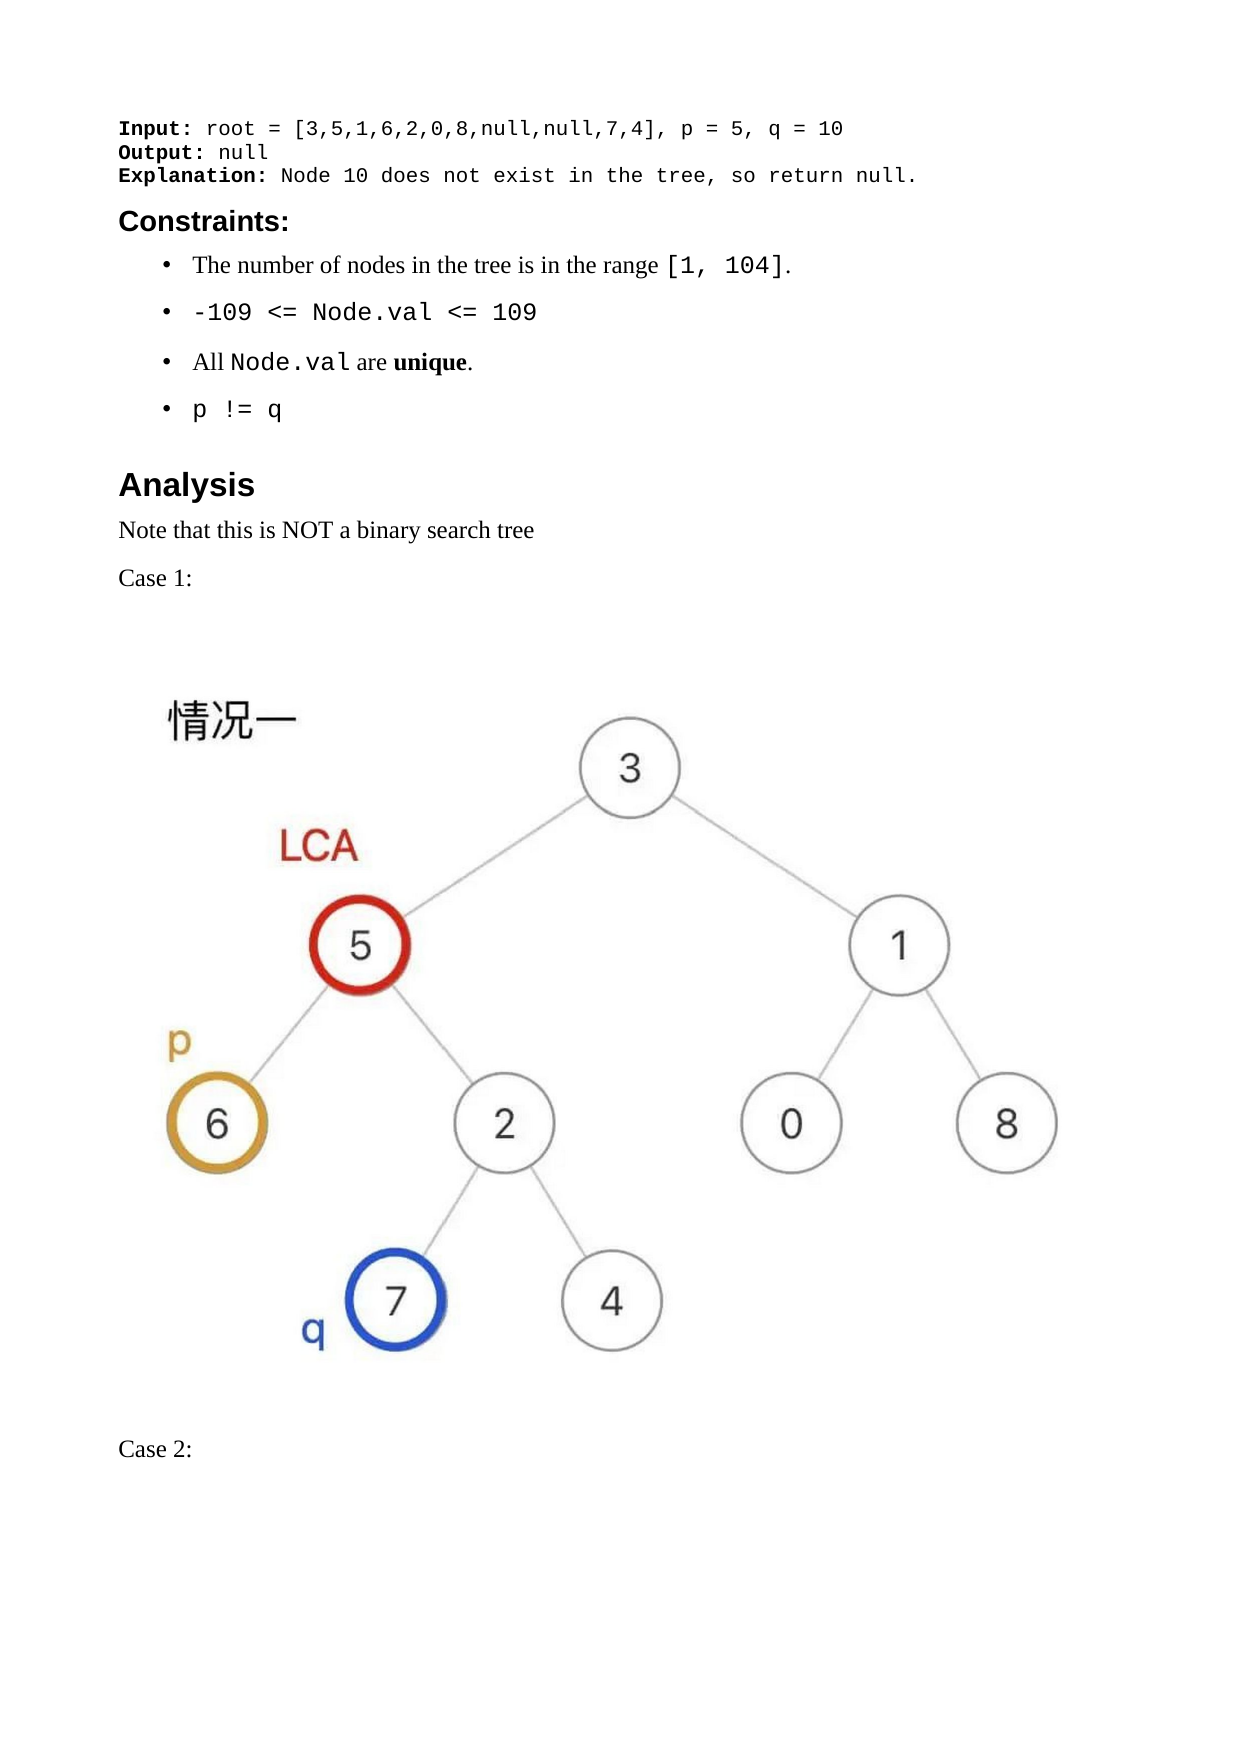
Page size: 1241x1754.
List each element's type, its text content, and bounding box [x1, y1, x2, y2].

list The number of nodes in the tree is in the range [1, 104]. [162, 250, 1122, 281]
list p != q [162, 397, 1122, 425]
text Case 1: [118, 563, 1122, 592]
subtitle Analysis [118, 465, 1122, 503]
text Note that this is NOT a binary search tree [118, 516, 1122, 544]
text Explanation: Node 10 does not exist in the tree, so return null. [118, 165, 1122, 189]
text Input: root = [3,5,1,6,2,0,8,null,null,7,4], p = 5, q = 10 [118, 118, 1122, 142]
picture [108, 656, 1113, 1431]
list -109 <= Node.val <= 109 [162, 300, 1122, 328]
subtitle Constraints: [118, 204, 1122, 237]
text Output: null [118, 142, 1122, 165]
list All Node.val are unique. [162, 347, 1122, 378]
text Case 2: [118, 658, 1122, 1463]
